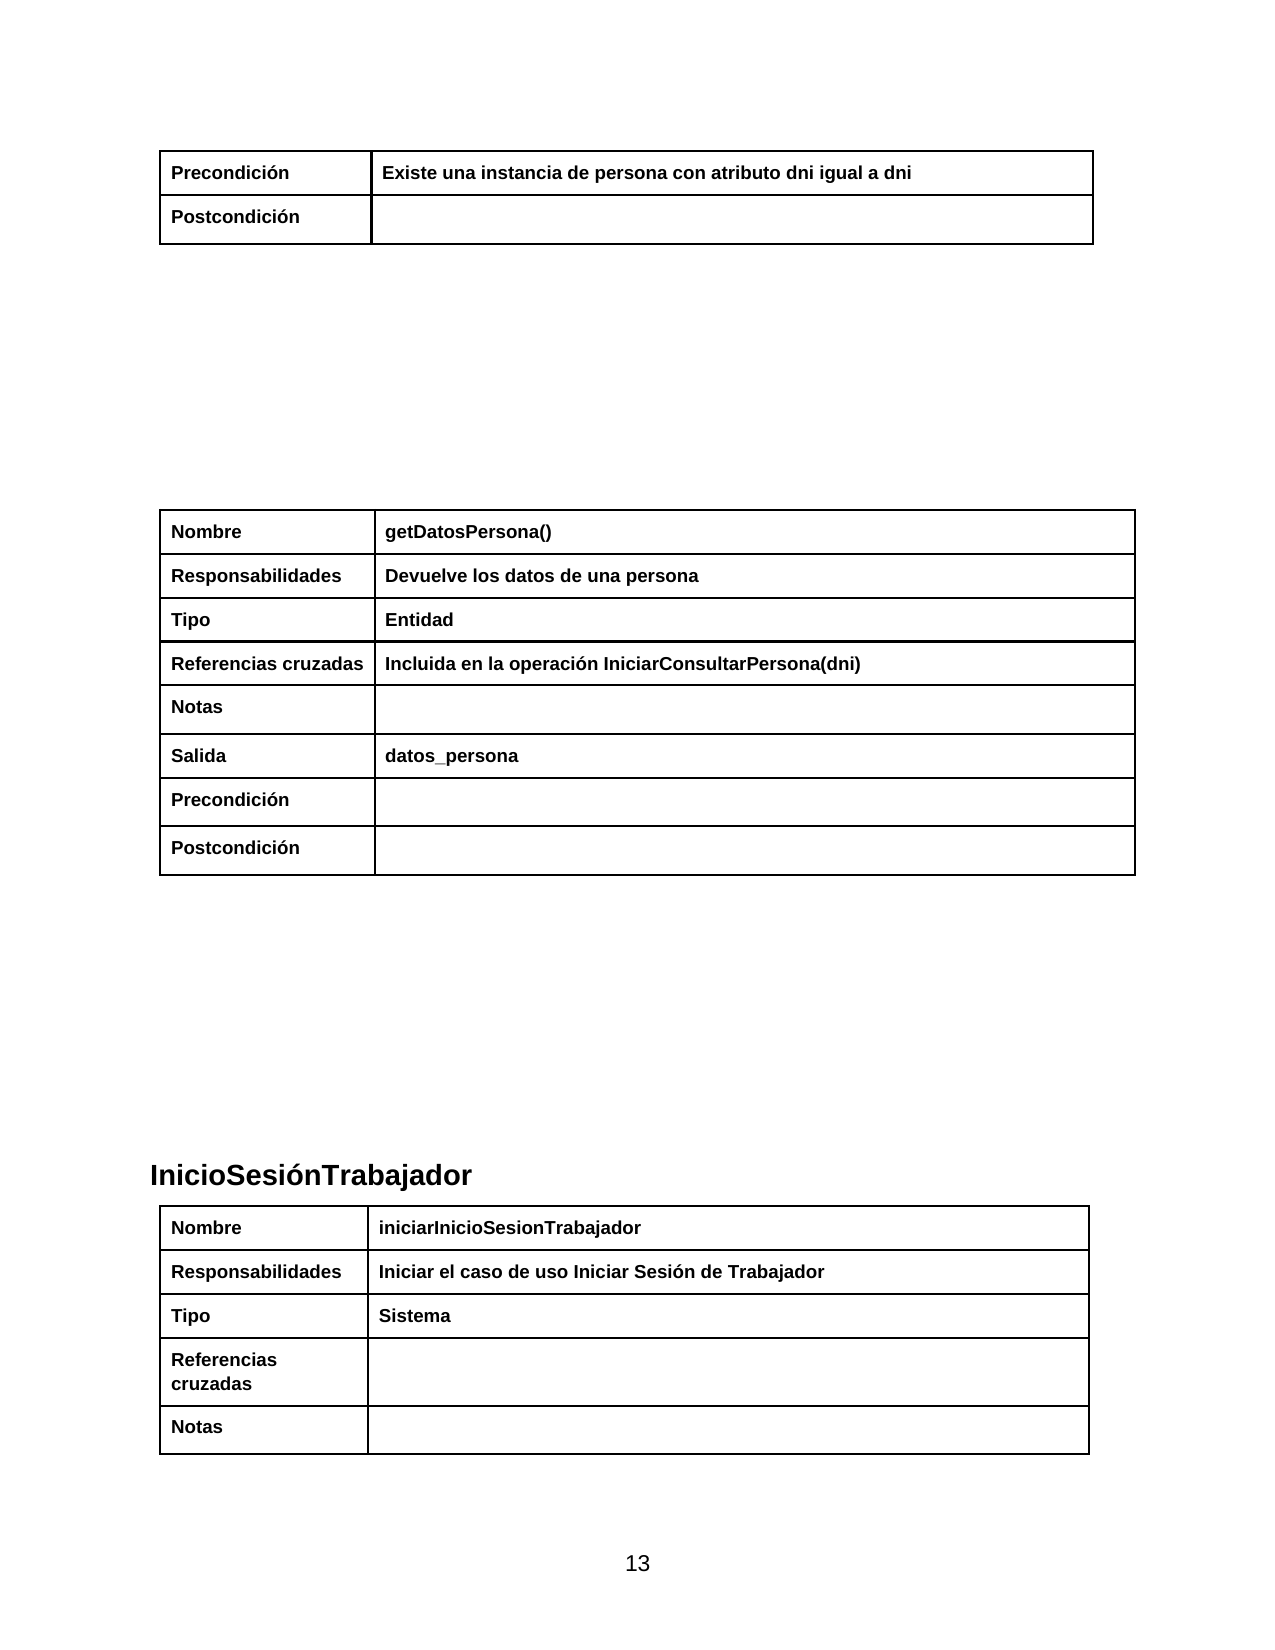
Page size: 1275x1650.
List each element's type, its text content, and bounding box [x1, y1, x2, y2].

table_cell Precondición [161, 779, 374, 825]
table_cell Existe una instancia de persona con atributo dni igual a dni [373, 152, 1092, 194]
table_cell Tipo [161, 1295, 367, 1337]
table_cell Postcondición [161, 827, 374, 874]
table_header Nombre [161, 1207, 367, 1249]
table_cell Tipo [161, 599, 374, 640]
table_cell Postcondición [161, 196, 370, 242]
table_cell Referencias cruzadas [161, 643, 374, 684]
table_cell Notas [161, 686, 374, 733]
table_cell Precondición [161, 152, 370, 194]
subtitle InicioSesiónTrabajador [150, 1159, 1125, 1192]
table_cell [369, 1339, 1088, 1404]
table_header iniciarInicioSesionTrabajador [369, 1207, 1088, 1249]
table_cell [376, 779, 1134, 825]
table_cell datos_persona [376, 735, 1134, 777]
table_cell Iniciar el caso de uso Iniciar Sesión de Trabajador [369, 1251, 1088, 1293]
table_cell [373, 196, 1092, 242]
table_cell [376, 686, 1134, 733]
table_cell Responsabilidades [161, 555, 374, 597]
table_cell Sistema [369, 1295, 1088, 1337]
table_cell Notas [161, 1407, 367, 1453]
table_header getDatosPersona() [376, 511, 1134, 553]
table_cell Referencias cruzadas [161, 1339, 367, 1404]
table_cell Devuelve los datos de una persona [376, 555, 1134, 597]
table_header Nombre [161, 511, 374, 553]
table_cell [369, 1407, 1088, 1453]
table_cell Salida [161, 735, 374, 777]
table_cell [376, 827, 1134, 874]
table_cell Incluida en la operación IniciarConsultarPersona(dni) [376, 643, 1134, 684]
table_cell Responsabilidades [161, 1251, 367, 1293]
table_cell Entidad [376, 599, 1134, 640]
